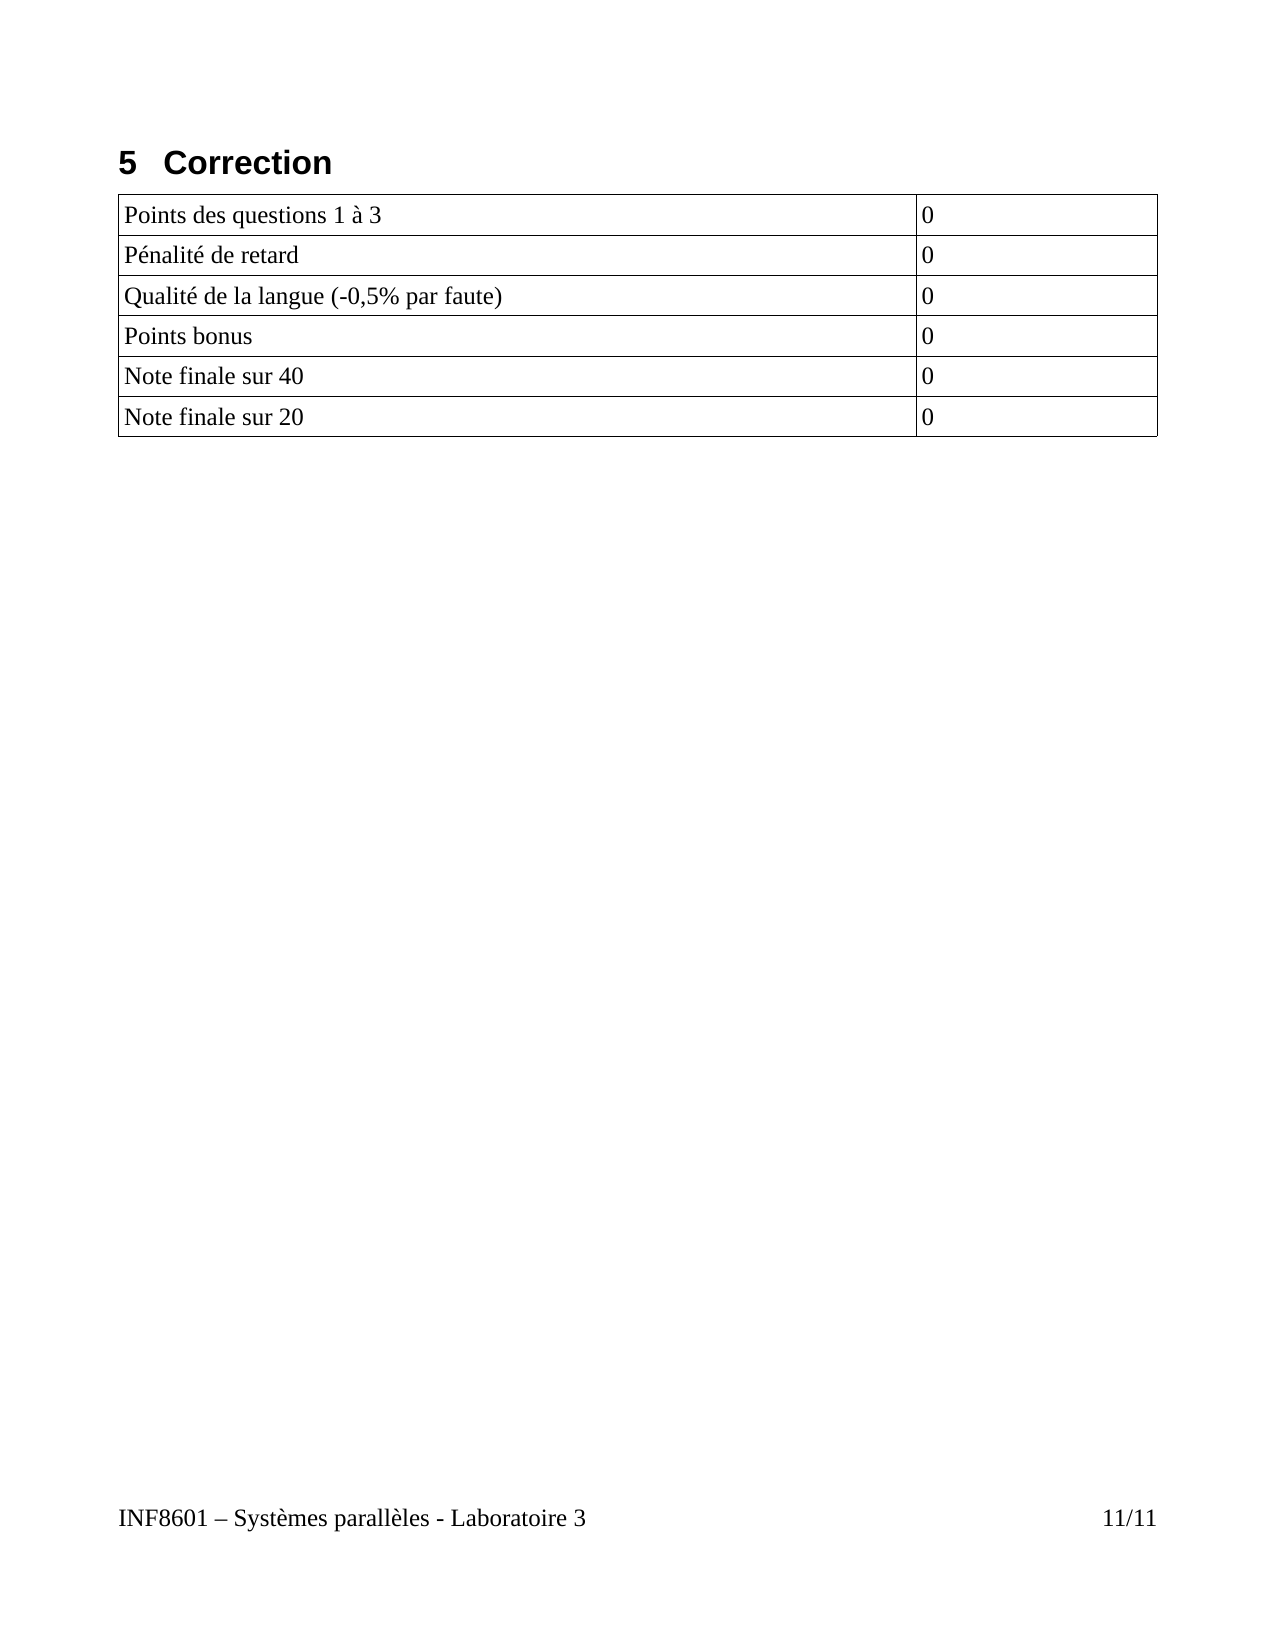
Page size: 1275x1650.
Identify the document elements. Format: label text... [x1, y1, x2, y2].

table_cell 0 [917, 316, 1157, 356]
table_cell 0 [917, 397, 1157, 436]
table_header 0 [917, 195, 1157, 234]
table_cell 0 [917, 236, 1157, 275]
table_cell Points bonus [119, 316, 916, 356]
table_cell Qualité de la langue (-0,5% par faute) [119, 276, 916, 315]
table_cell Pénalité de retard [119, 236, 916, 275]
table_cell Note finale sur 40 [119, 357, 916, 396]
table_header Points des questions 1 à 3 [119, 195, 916, 234]
subtitle Correction [118, 143, 1157, 182]
table_cell Note finale sur 20 [119, 397, 916, 436]
table_cell 0 [917, 357, 1157, 396]
table_cell 0 [917, 276, 1157, 315]
